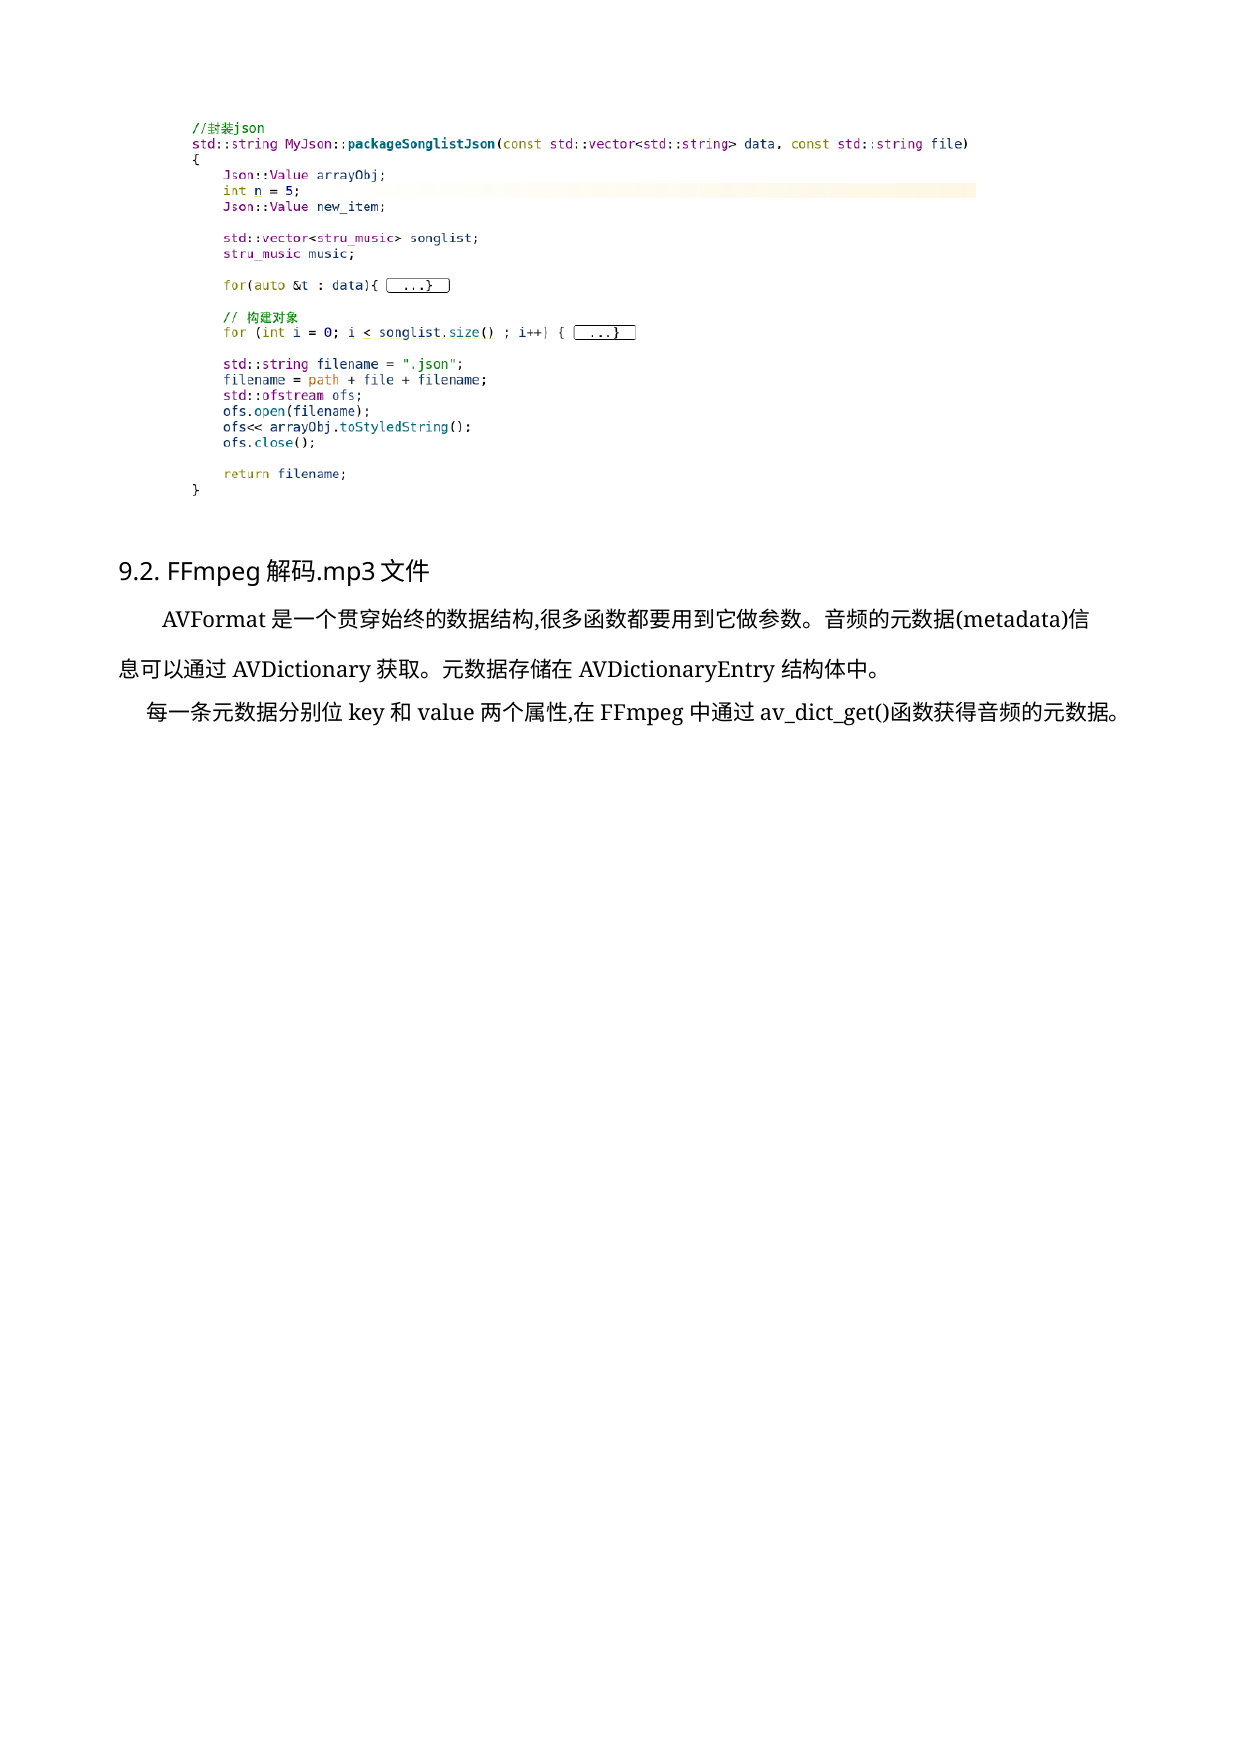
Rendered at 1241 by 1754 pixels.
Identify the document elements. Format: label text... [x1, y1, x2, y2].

text 每一条元数据分别位 key 和 value 两个属性,在 FFmpeg 中通过 av_dict_get()函数获得音频的元数据。 [118, 695, 1122, 727]
text AVFormat 是一个贯穿始终的数据结构,很多函数都要用到它做参数。音频的元数据(metadata)信 [118, 602, 1122, 633]
picture [189, 119, 977, 506]
subtitle FFmpeg解码.mp3文件 [118, 552, 1122, 588]
text 息可以通过 AVDictionary 获取。元数据存储在 AVDictionaryEntry 结构体中。 [118, 652, 1122, 683]
